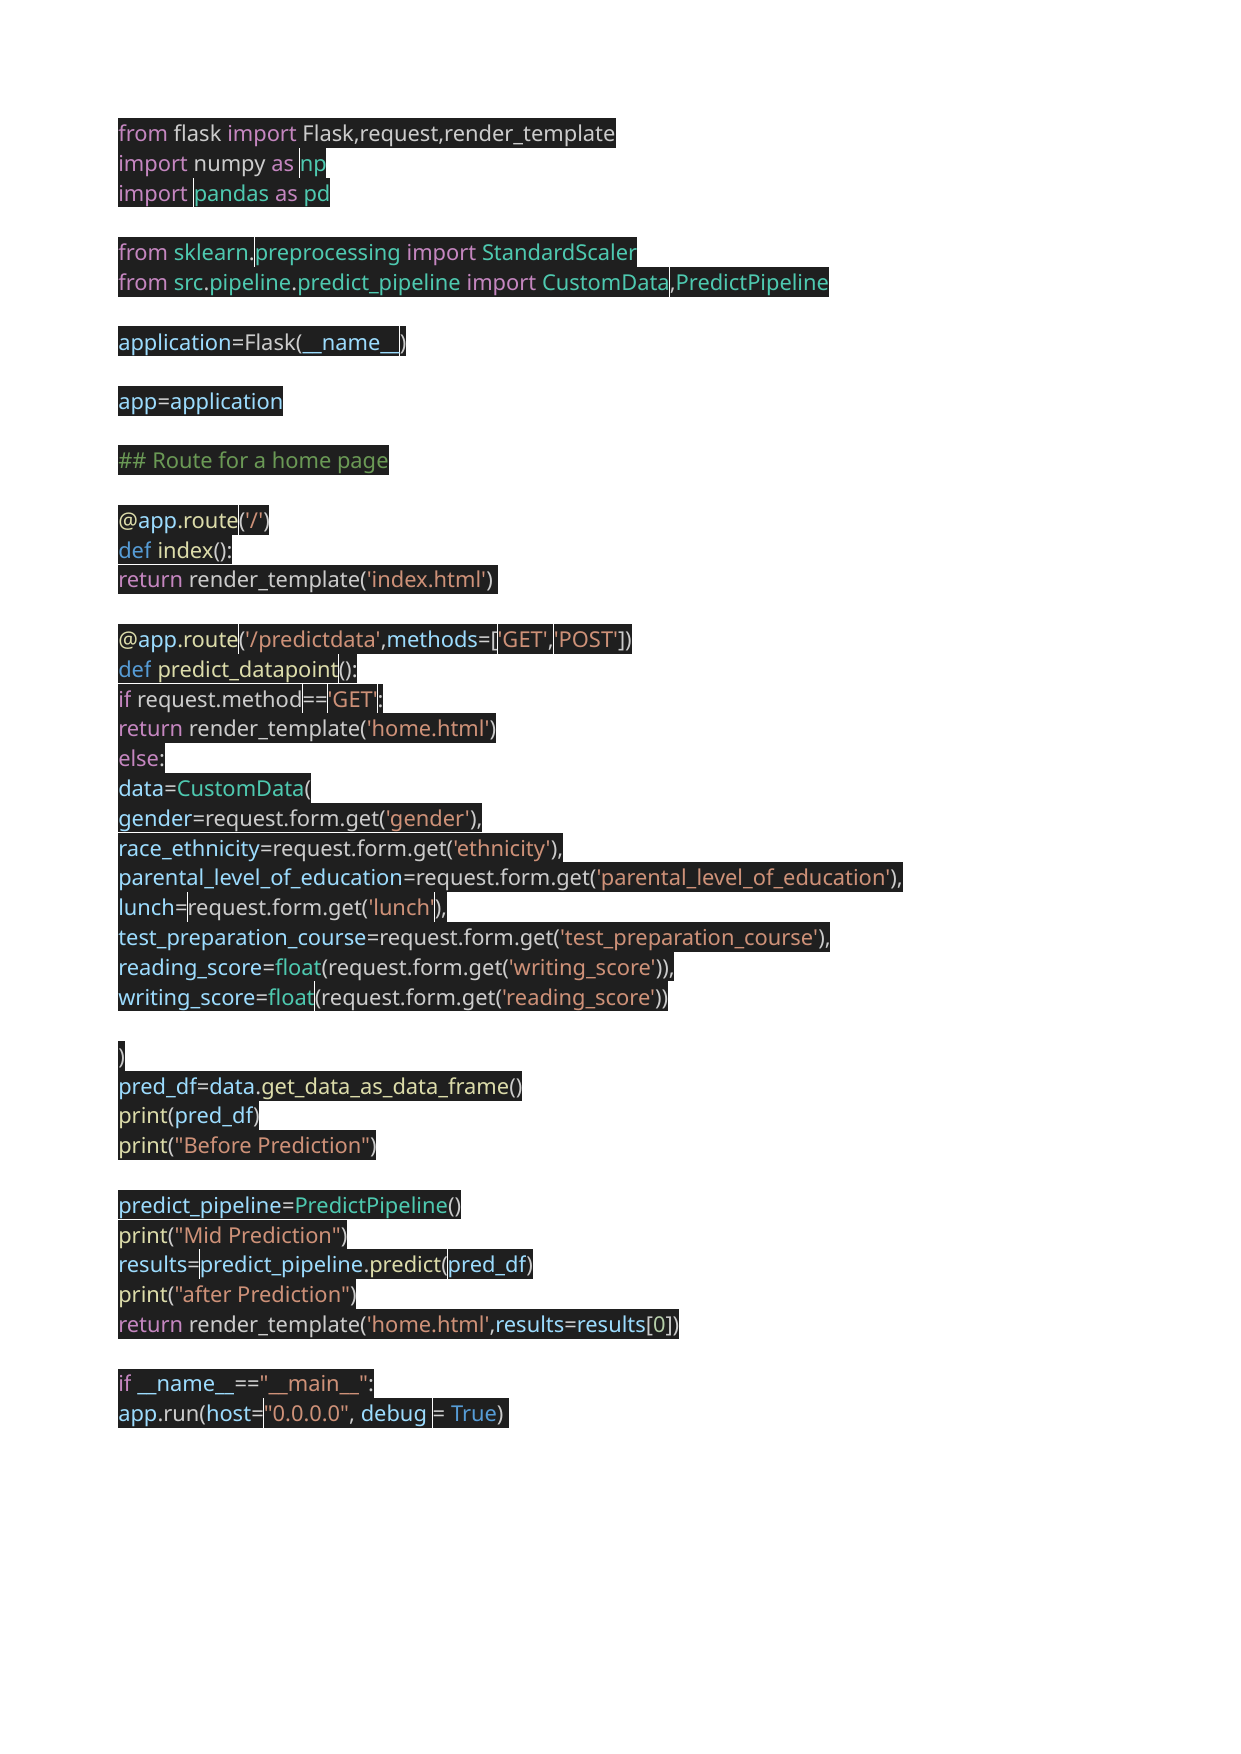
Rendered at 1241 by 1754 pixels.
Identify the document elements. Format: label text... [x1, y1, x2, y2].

text import pandas as pd [118, 178, 1122, 207]
text def predict_datapoint(): [118, 654, 1122, 683]
text writing_score=float(request.form.get('reading_score')) [118, 981, 1122, 1011]
text parental_level_of_education=request.form.get('parental_level_of_education'), [118, 862, 1122, 892]
text return render_template('index.html') [118, 564, 1122, 594]
text print(pred_df) [118, 1101, 1122, 1130]
text app=application [118, 386, 1122, 416]
text @app.route('/') [118, 505, 1122, 535]
text return render_template('home.html') [118, 713, 1122, 743]
text print("after Prediction") [118, 1279, 1122, 1309]
text lunch=request.form.get('lunch'), [118, 892, 1122, 922]
text reading_score=float(request.form.get('writing_score')), [118, 952, 1122, 981]
text from sklearn.preprocessing import StandardScaler [118, 237, 1122, 267]
text if request.method=='GET': [118, 683, 1122, 713]
text gender=request.form.get('gender'), [118, 803, 1122, 832]
text ## Route for a home page [118, 445, 1122, 475]
text else: [118, 743, 1122, 773]
text ) [118, 1041, 1122, 1071]
text predict_pipeline=PredictPipeline() [118, 1190, 1122, 1219]
text def index(): [118, 535, 1122, 564]
text test_preparation_course=request.form.get('test_preparation_course'), [118, 922, 1122, 952]
text from flask import Flask,request,render_template [118, 118, 1122, 148]
text @app.route('/predictdata',methods=['GET','POST']) [118, 624, 1122, 654]
text import numpy as np [118, 148, 1122, 178]
text print("Before Prediction") [118, 1130, 1122, 1160]
text return render_template('home.html',results=results[0]) [118, 1309, 1122, 1339]
text pred_df=data.get_data_as_data_frame() [118, 1071, 1122, 1101]
text app.run(host="0.0.0.0", debug = True) [118, 1398, 1122, 1428]
text application=Flask(__name__) [118, 326, 1122, 356]
text if __name__=="__main__": [118, 1368, 1122, 1398]
text from src.pipeline.predict_pipeline import CustomData,PredictPipeline [118, 267, 1122, 297]
text print("Mid Prediction") [118, 1219, 1122, 1249]
text data=CustomData( [118, 773, 1122, 803]
text race_ethnicity=request.form.get('ethnicity'), [118, 832, 1122, 862]
text results=predict_pipeline.predict(pred_df) [118, 1249, 1122, 1279]
